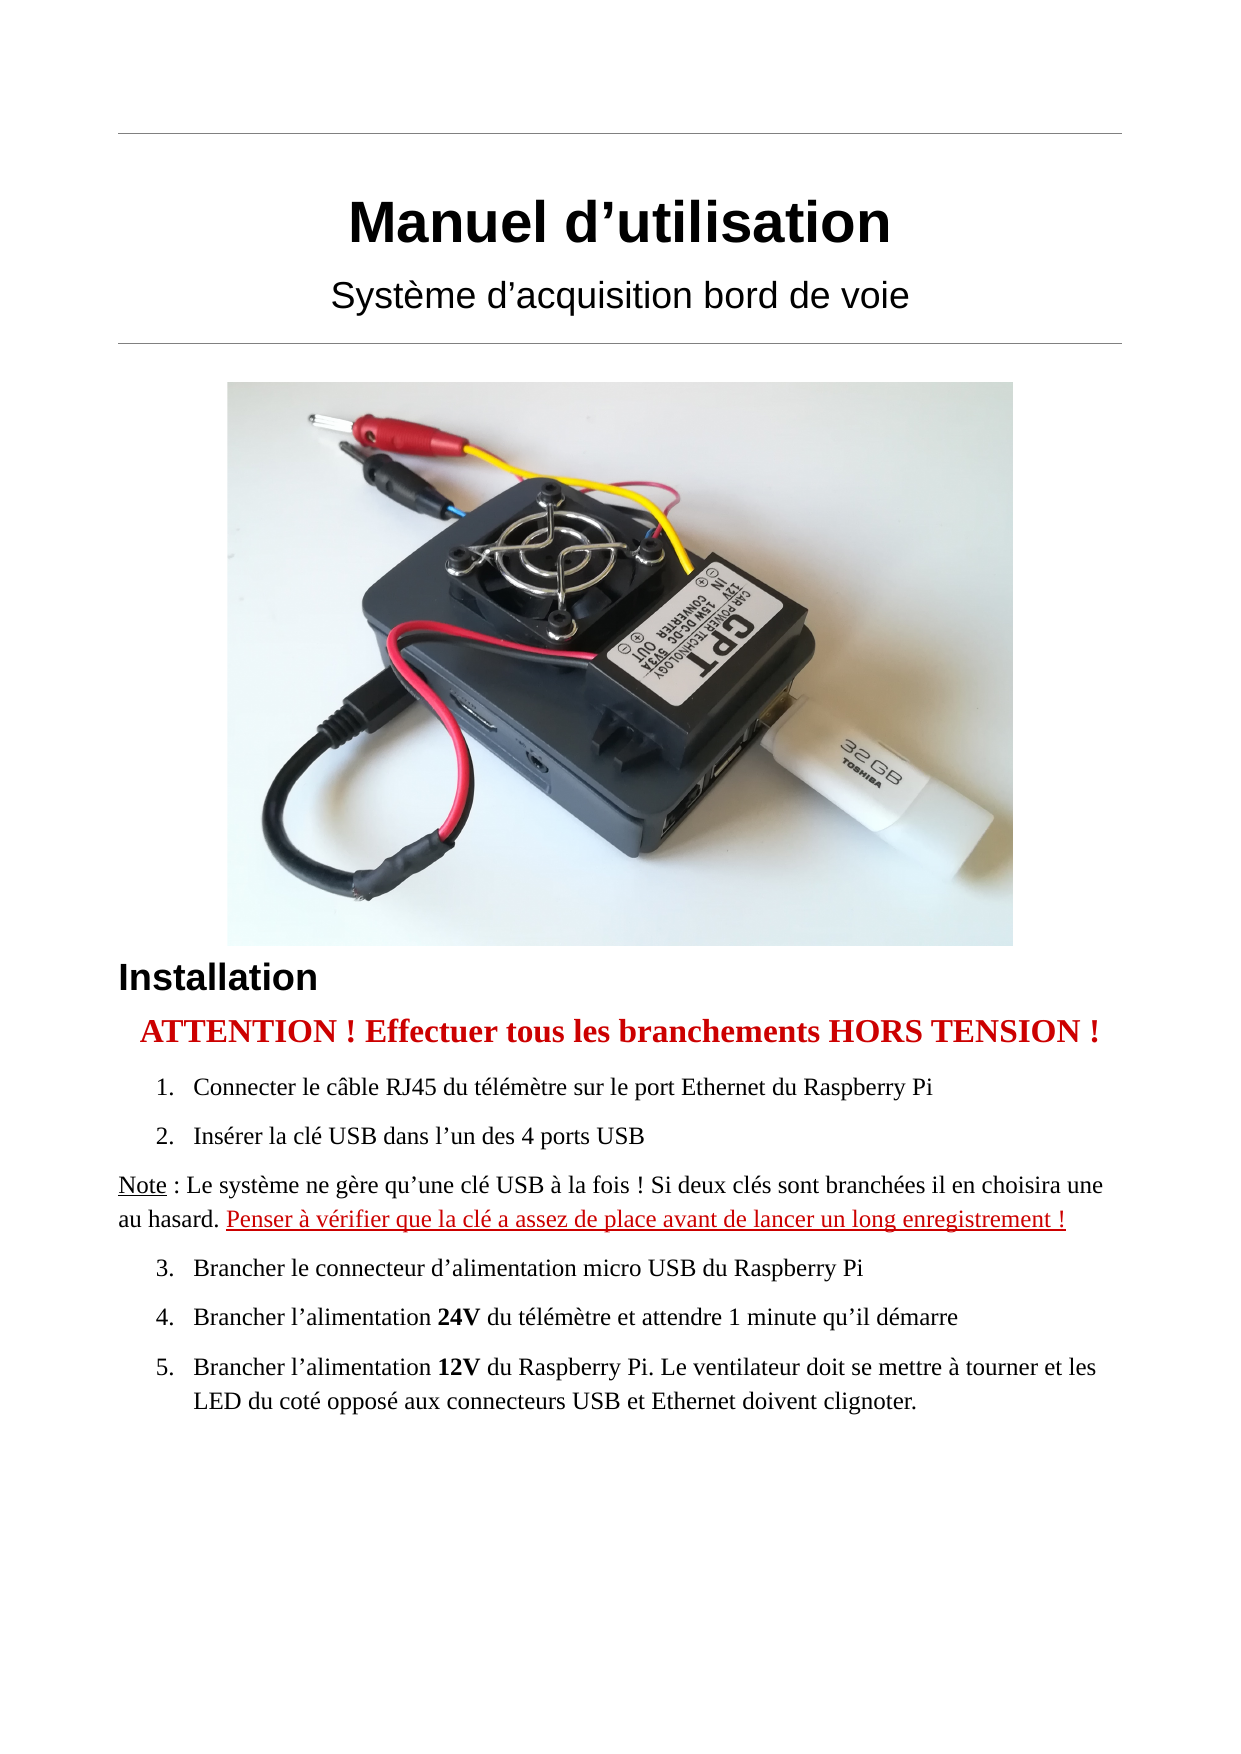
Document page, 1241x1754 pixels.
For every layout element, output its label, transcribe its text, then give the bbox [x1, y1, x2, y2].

list Brancher l’alimentation 24V du télémètre et attendre 1 minute qu’il démarre [156, 1302, 1122, 1331]
text Note : Le système ne gère qu’une clé USB à la fois ! Si deux clés sont branchées il en choisira une au hasard. Penser à vérifier que la clé a assez de place avant de lancer un long enregistrement ! [118, 1170, 1122, 1233]
text ATTENTION ! Effectuer tous les branchements HORS TENSION ! [118, 1011, 1122, 1049]
list Brancher l’alimentation 12V du Raspberry Pi. Le ventilateur doit se mettre à tourner et les LED du coté opposé aux connecteurs USB et Ethernet doivent clignoter. [156, 1352, 1122, 1415]
picture [227, 382, 1013, 946]
list Brancher le connecteur d’alimentation micro USB du Raspberry Pi [156, 1253, 1122, 1282]
subtitle Système d’acquisition bord de voie [118, 273, 1122, 316]
title Manuel d’utilisation [118, 187, 1122, 254]
list Insérer la clé USB dans l’un des 4 ports USB [156, 1121, 1122, 1149]
subtitle Installation [118, 398, 1122, 999]
list Connecter le câble RJ45 du télémètre sur le port Ethernet du Raspberry Pi [156, 1072, 1122, 1101]
